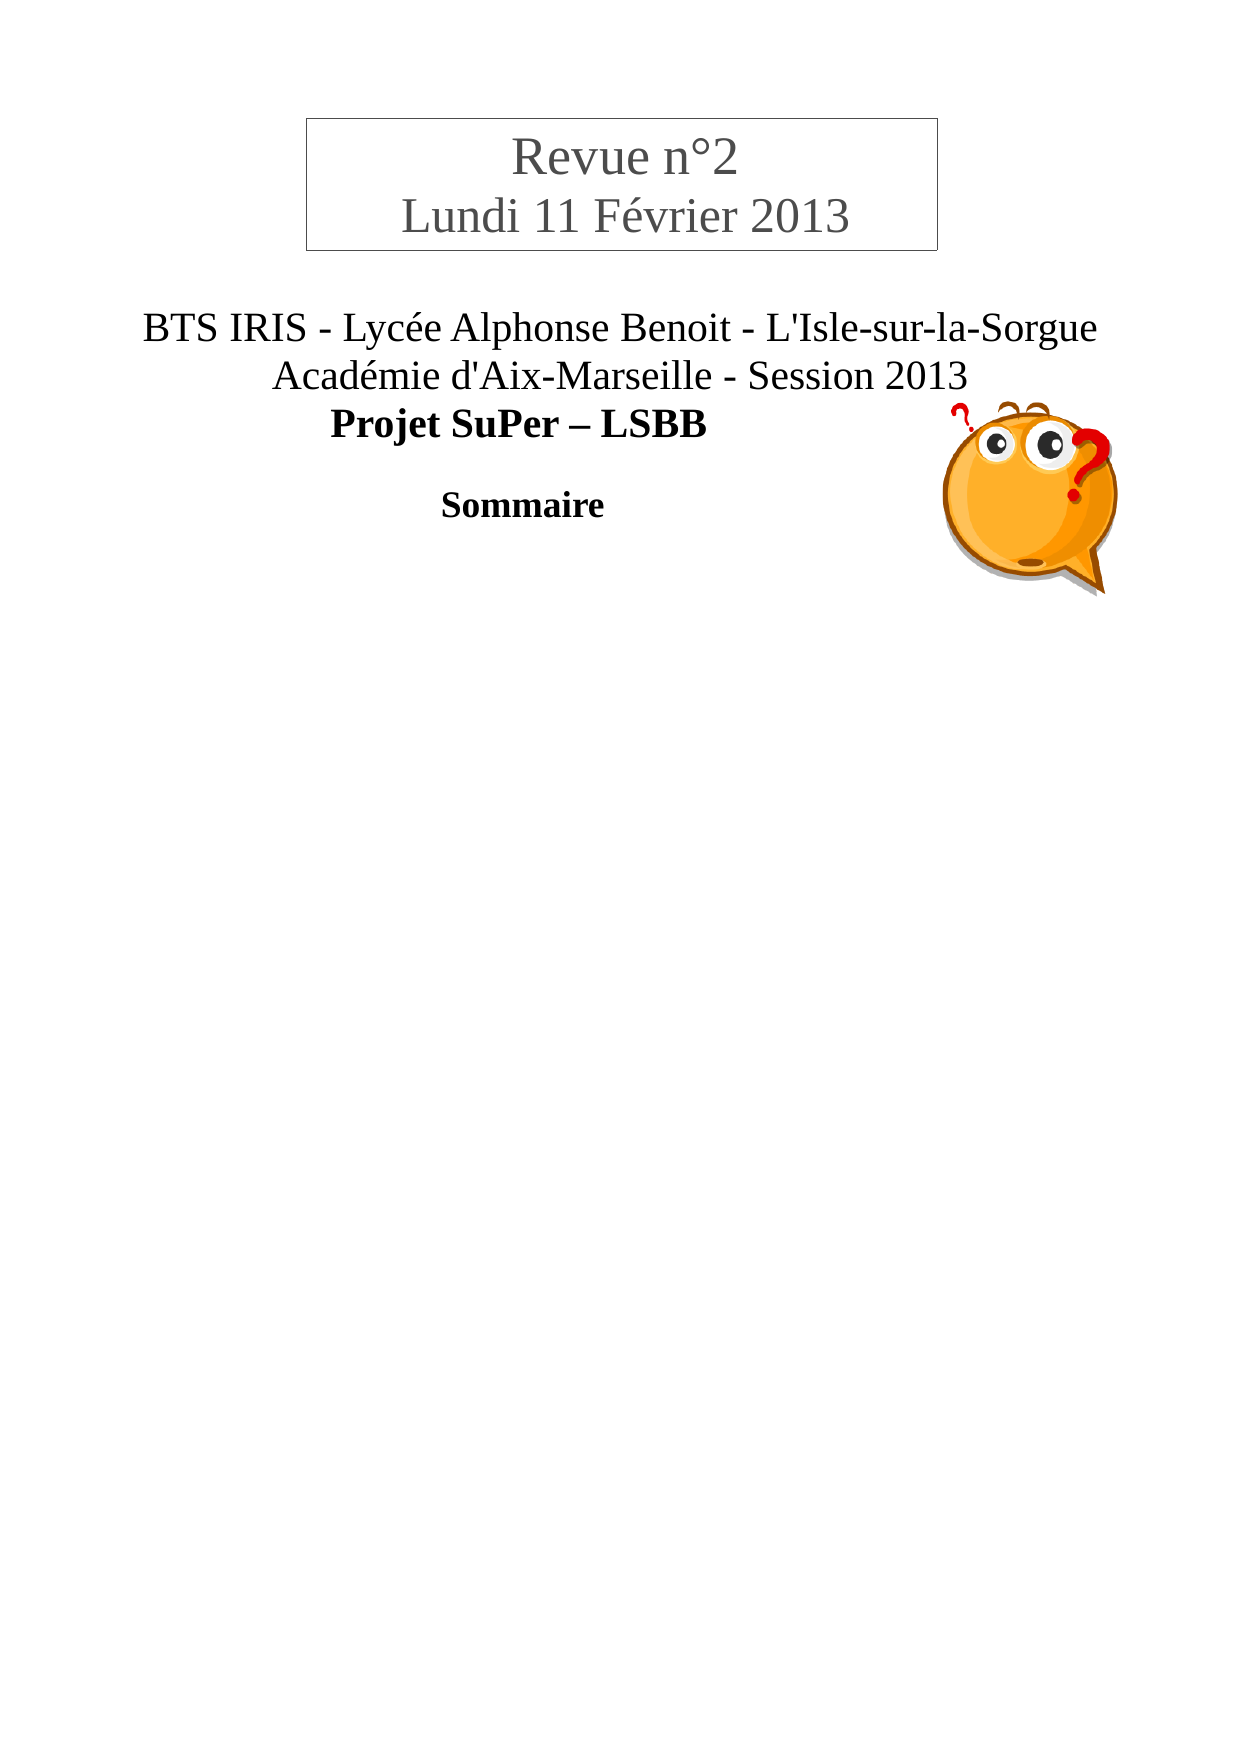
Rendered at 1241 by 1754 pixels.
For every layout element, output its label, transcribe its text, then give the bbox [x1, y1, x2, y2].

picture [927, 399, 1123, 597]
text BTS IRIS - Lycée Alphonse Benoit - L'Isle-sur-la-Sorgue Académie d'Aix-Marseille - Session 2013 [118, 302, 1122, 398]
text Sommaire [118, 482, 927, 525]
table_header Revue n°2 Lundi 11 Février 2013 [307, 119, 937, 249]
text Projet SuPer – LSBB [118, 398, 1122, 446]
